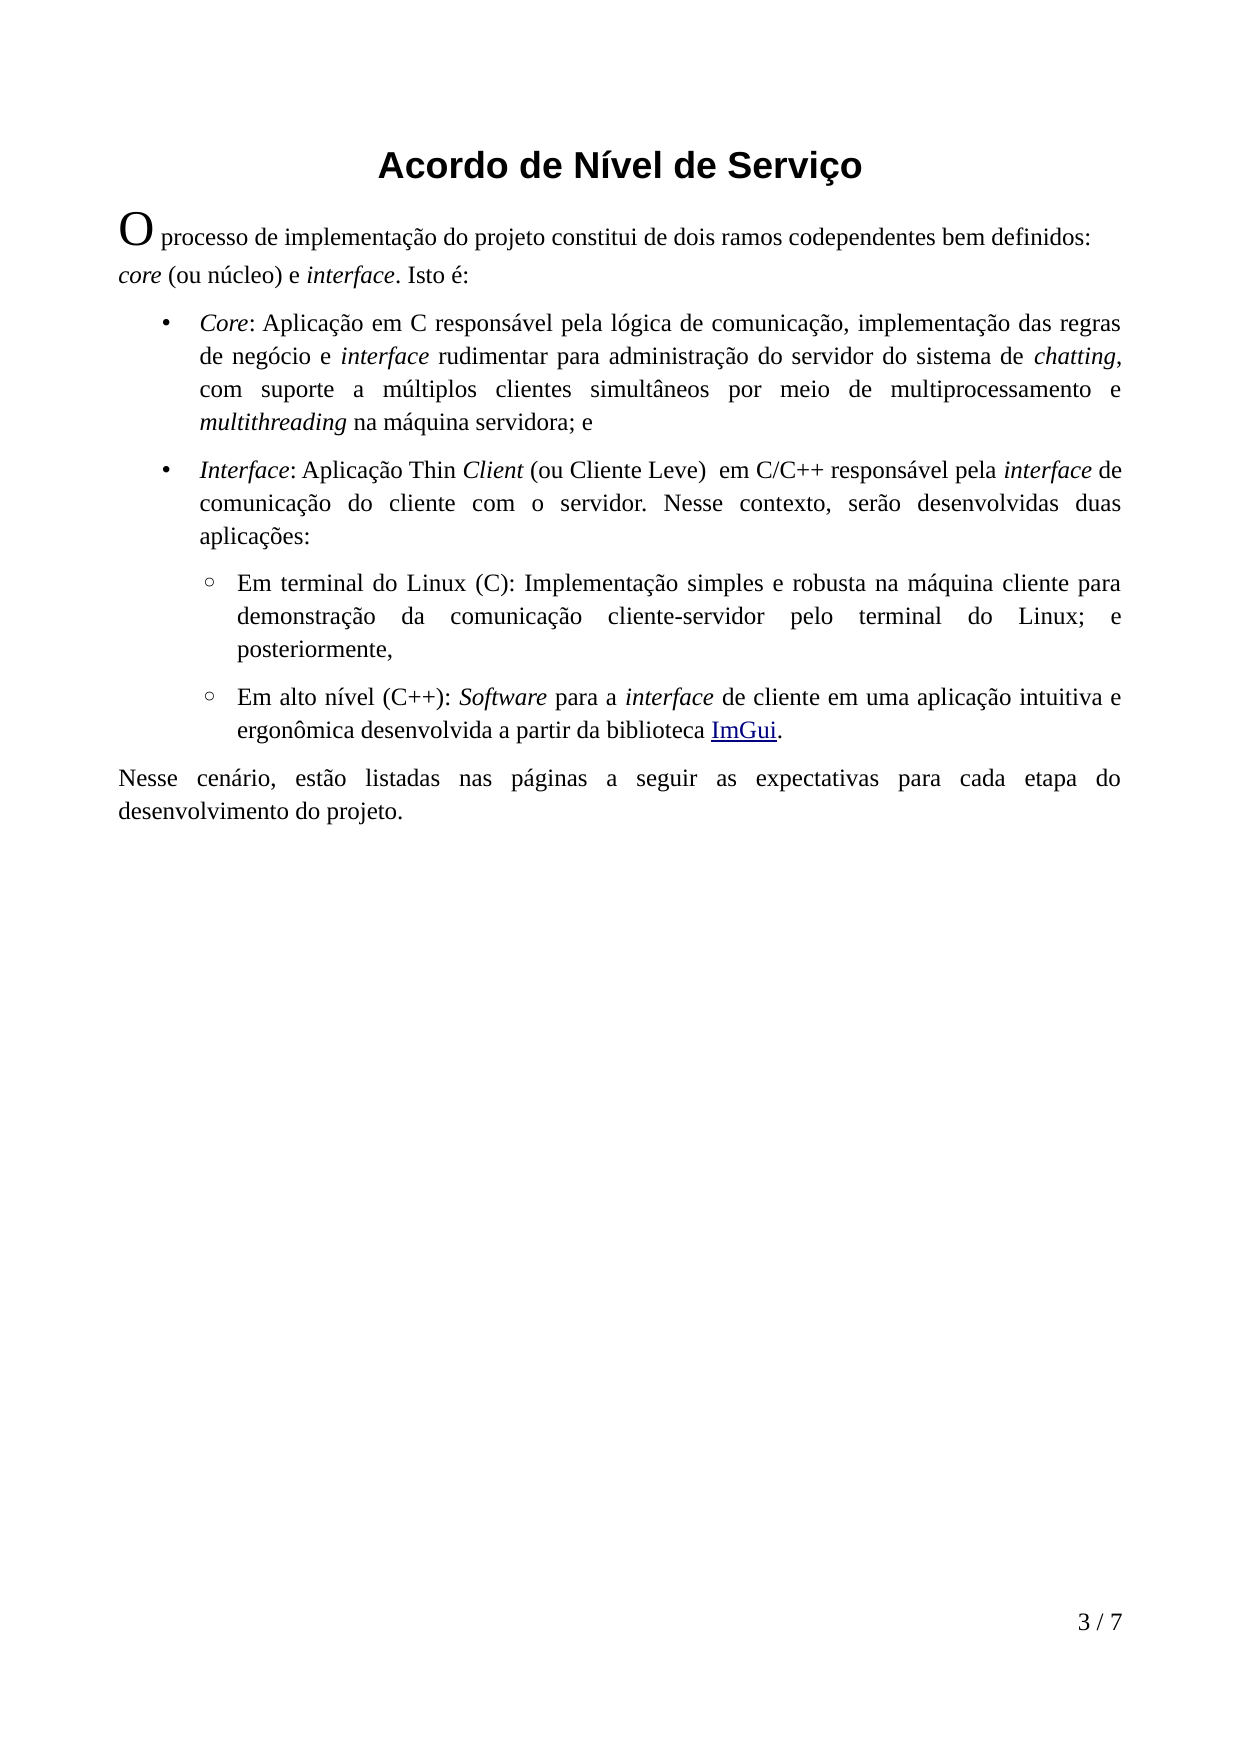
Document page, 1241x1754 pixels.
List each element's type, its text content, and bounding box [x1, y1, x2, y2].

list Interface: Aplicação Thin Client (ou Cliente Leve) em C/C++ responsável pela interface de comunicação do cliente com o servidor. Nesse contexto, serão desenvolvidas duas aplicações: [162, 455, 1122, 549]
list Em terminal do Linux (C): Implementação simples e robusta na máquina cliente para demonstração da comunicação cliente-servidor pelo terminal do Linux; e posteriormente, [199, 568, 1122, 663]
list Core: Aplicação em C responsável pela lógica de comunicação, implementação das regras de negócio e interface rudimentar para administração do servidor do sistema de chatting, com suporte a múltiplos clientes simultâneos por meio de multiprocessamento e multithreading na máquina servidora; e [162, 308, 1122, 436]
text O processo de implementação do projeto constitui de dois ramos codependentes bem definidos: core (ou núcleo) e interface. Isto é: [118, 199, 1122, 289]
text Nesse cenário, estão listadas nas páginas a seguir as expectativas para cada etapa do desenvolvimento do projeto. [118, 763, 1122, 824]
subtitle Acordo de Nível de Serviço [118, 143, 1122, 186]
list Em alto nível (C++): Software para a interface de cliente em uma aplicação intuitiva e ergonômica desenvolvida a partir da biblioteca ImGui. [199, 682, 1122, 744]
